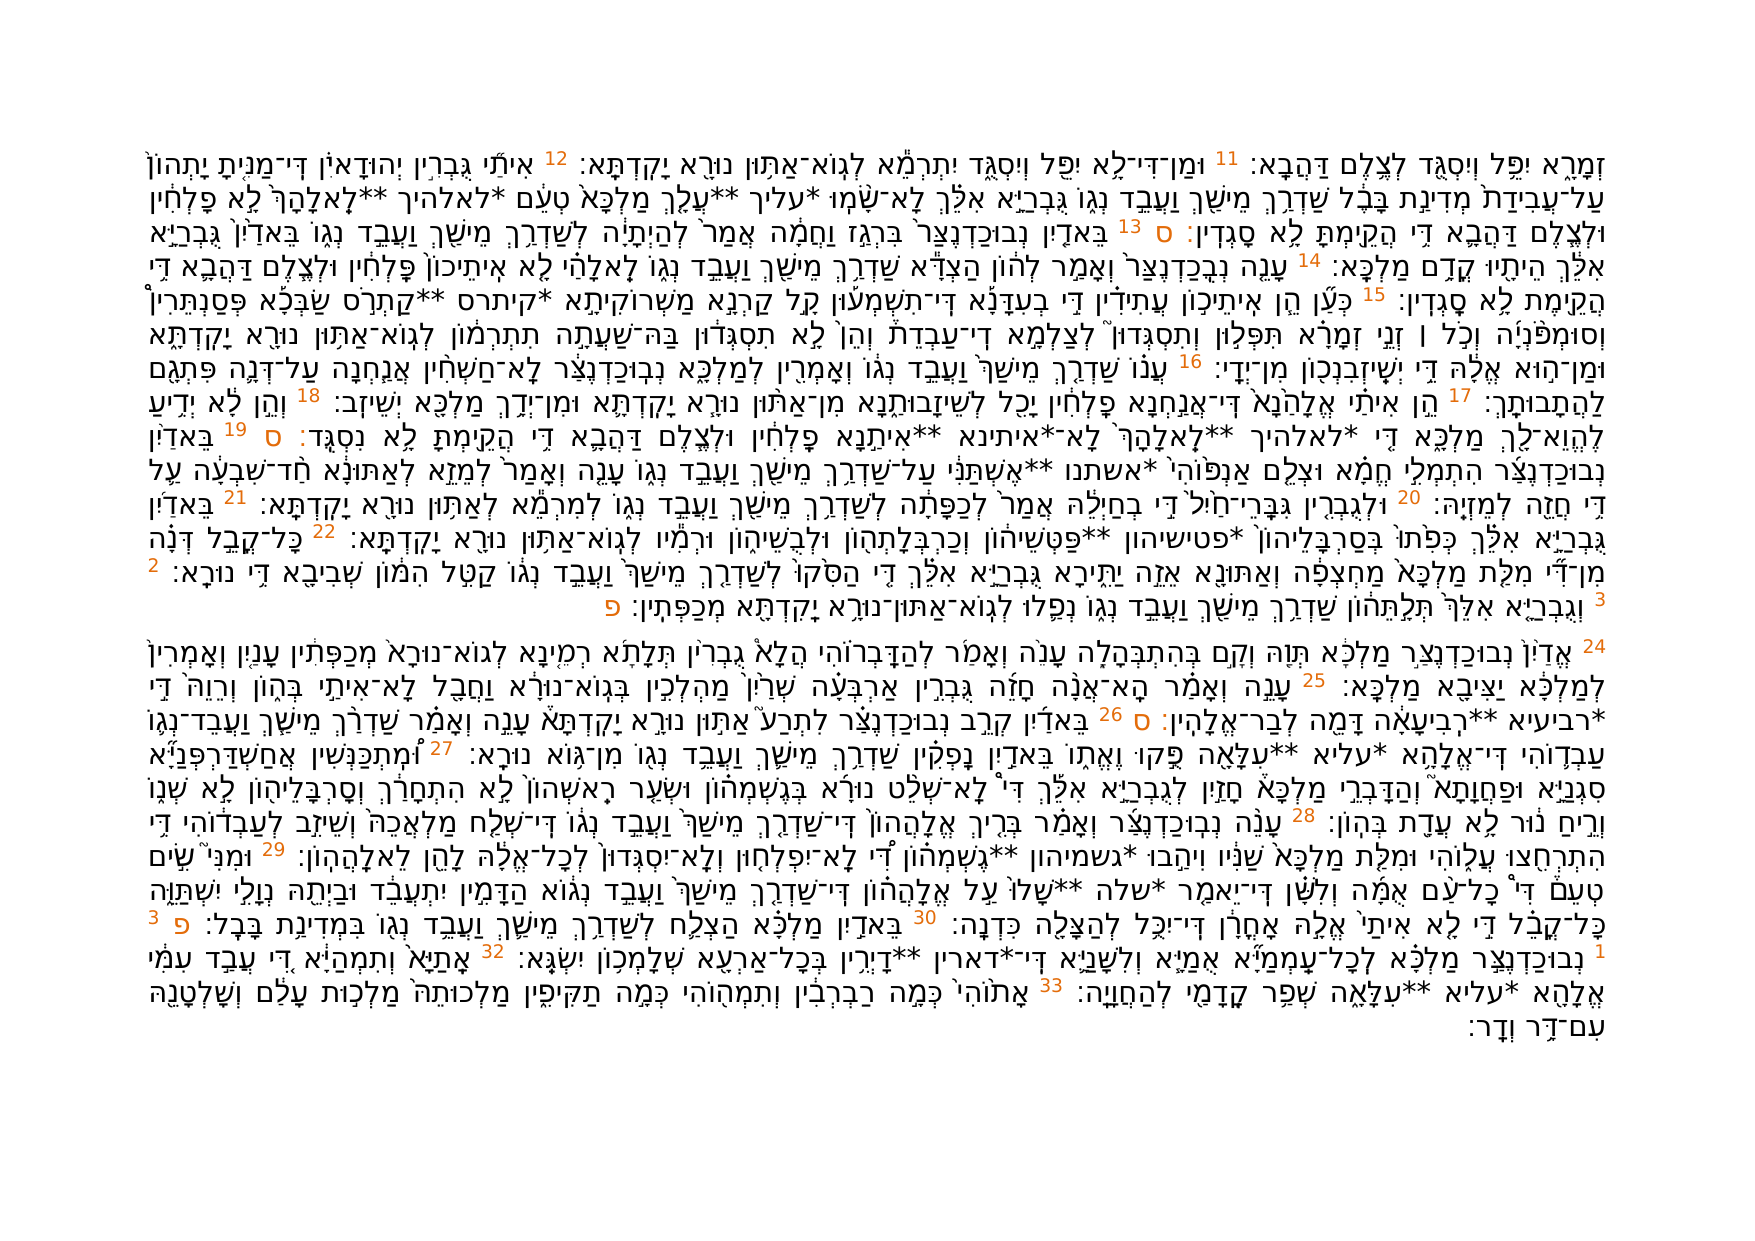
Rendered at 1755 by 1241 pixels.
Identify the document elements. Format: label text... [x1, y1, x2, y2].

text 1 נְבוּכַדְנֶצַּ֣ר מַלְכָּ֗א עֲבַד֙ צְלֵ֣ם דִּֽי־דְהַ֔ב רוּמֵהּ֙ אַמִּ֣ין שִׁתִּ֔ין פְּתָיֵ֖הּ אַמִּ֣ין שִׁ֑ת אֲקִימֵהּ֙ בְּבִקְעַ֣ת דּוּרָ֔א בִּמְדִינַ֖ת בָּבֶֽל׃ 2 וּנְבוּכַדְנֶצַּ֣ר מַלְכָּ֡א שְׁלַ֡ח לְמִכְנַ֣שׁ ׀ לַֽאֲחַשְׁדַּרְפְּנַיָּ֡א סִגְנַיָּ֣א וּֽפַחֲוָתָ֡א אֲדַרְגָּזְרַיָּא֩ גְדָ֨בְרַיָּ֤א דְּתָבְרַיָּא֙ תִּפְתָּיֵ֔א וְכֹ֖ל שִׁלְטֹנֵ֣י מְדִֽינָתָ֑א לְמֵתֵא֙ לַחֲנֻכַּ֣ת צַלְמָ֔א דִּ֥י הֲקֵ֖ים נְבוּכַדְנֶצַּ֥ר מַלְכָּֽא׃ ‬‬3 בֵּאדַ֡יִן מִֽתְכַּנְּשִׁ֡ין אֲחַשְׁדַּרְפְּנַיָּ֡א סִגְנַיָּ֣א וּֽפַחֲוָתָ֡א אֲדַרְגָּזְרַיָּ֣א גְדָבְרַיָּא֩ דְּתָ֨בְרַיָּ֜א תִּפְתָּיֵ֗א וְכֹל֙ שִׁלְטֹנֵ֣י מְדִֽינָתָ֔א לַחֲנֻכַּ֣ת צַלְמָ֔א דִּ֥י הֲקֵ֖ים נְבוּכַדְנֶצַּ֣ר מַלְכָּ֑א *וקאמין **וְקָֽיְמִין֙ לָקֳבֵ֣ל צַלְמָ֔א דִּ֥י הֲקֵ֖ים נְבוּכַדְנֶצַּֽר׃ ‬‬4 וְכָרוֹזָ֖א קָרֵ֣א בְחָ֑יִל לְכ֤וֹן אָֽמְרִין֙ עַֽמְמַיָּ֔א אֻמַּיָּ֖א וְלִשָּׁנַיָּֽא׃ ‬‬5 בְּעִדָּנָ֡א דִּֽי־תִשְׁמְע֡וּן קָ֣ל קַרְנָ֣א מַ֠שְׁרוֹקִיתָא *קיתרוס **קַתְר֨וֹס סַבְּכָ֤א פְּסַנְתֵּרִין֙ סוּמְפֹּ֣נְיָ֔ה וְכֹ֖ל זְנֵ֣י זְמָרָ֑א תִּפְּל֤וּן וְתִסְגְּדוּן֙ לְצֶ֣לֶם דַּהֲבָ֔א דִּ֥י הֲקֵ֖ים נְבוּכַדְנֶצַּ֥ר מַלְכָּֽא׃ ‬‬6 וּמַן־דִּי־לָ֥א יִפֵּ֖ל וְיִסְגֻּ֑ד בַּהּ־שַׁעֲתָ֣א יִתְרְמֵ֔א לְגֽוֹא־אַתּ֥וּן נוּרָ֖א יָקִֽדְתָּֽא׃ ‬‬7 כָּל־קֳבֵ֣ל דְּנָ֡ה בֵּהּ־זִמְנָ֡א כְּדִ֣י שָֽׁמְעִ֣ין כָּֽל־עַמְמַיָּ֡א קָ֣ל קַרְנָא֩ מַשְׁר֨וֹקִיתָ֜א *קיתרס **קַתְר֤וֹס שַׂבְּכָא֙ פְּסַנְטֵרִ֔ין וְכֹ֖ל זְנֵ֣י זְמָרָ֑א נָֽפְלִ֨ין כָּֽל־עַֽמְמַיָּ֜א אֻמַיָּ֣א וְלִשָּׁנַיָּ֗א סָֽגְדִין֙ לְצֶ֣לֶם דַּהֲבָ֔א דִּ֥י הֲקֵ֖ים נְבוּכַדְנֶצַּ֥ר מַלְכָּֽא׃ ‬‬8 כָּל־קֳבֵ֤ל דְּנָה֙ בֵּהּ־זִמְנָ֔א קְרִ֖בוּ גֻּבְרִ֣ין כַּשְׂדָּאִ֑ין וַאֲכַ֥לוּ קַרְצֵיה֖וֹן דִּ֥י יְהוּדָיֵֽא׃ ‬‬9 עֲנוֹ֙ וְאָ֣מְרִ֔ין לִנְבוּכַדְנֶצַּ֖ר מַלְכָּ֑א מַלְכָּ֖א לְעָלְמִ֥ין חֱיִֽי׃ ‬‬10 *אנתה **אַ֣נְתְּ מַלְכָּא֮ שָׂ֣מְתָּ טְּעֵם֒ דִּ֣י כָל־אֱנָ֡שׁ דִּֽי־יִשְׁמַ֡ע קָ֣ל קַרְנָ֣א מַ֠שְׁרֹקִיתָא *קיתרס **קַתְר֨וֹס שַׂבְּכָ֤א פְסַנְתֵּרִין֙ *וסיפניה **וְסוּפֹּ֣נְיָ֔ה וְכֹ֖ל זְנֵ֣י זְמָרָ֑א יִפֵּ֥ל וְיִסְגֻּ֖ד לְצֶ֥לֶם דַּהֲבָֽא׃ ‬‬11 וּמַן־דִּי־לָ֥א יִפֵּ֖ל וְיִסְגֻּ֑ד יִתְרְמֵ֕א לְגֽוֹא־אַתּ֥וּן נוּרָ֖א יָקִֽדְתָּֽא׃ ‬‬12 אִיתַ֞י גֻּבְרִ֣ין יְהוּדָאיִ֗ן דִּֽי־מַנִּ֤יתָ יָתְהוֹן֙ עַל־עֲבִידַת֙ מְדִינַ֣ת בָּבֶ֔ל שַׁדְרַ֥ךְ מֵישַׁ֖ךְ וַעֲבֵ֣ד נְג֑וֹ גֻּבְרַיָּ֣א אִלֵּ֗ךְ לָא־שָׂ֨מֽוּ *עליך **עֲלָ֤ךְ מַלְכָּא֙ טְעֵ֔ם *לאלהיך **לֵֽאלָהָךְ֙ לָ֣א פָלְחִ֔ין וּלְצֶ֧לֶם דַּהֲבָ֛א דִּ֥י הֲקֵ֖ימְתָּ לָ֥א סָגְדִֽין׃ ס ‬‬13 בֵּאדַ֤יִן נְבוּכַדְנֶצַּר֙ בִּרְגַ֣ז וַחֲמָ֔ה אֲמַר֙ לְהַיְתָיָ֔ה לְשַׁדְרַ֥ךְ מֵישַׁ֖ךְ וַעֲבֵ֣ד נְג֑וֹ בֵּאדַ֙יִן֙ גֻּבְרַיָּ֣א אִלֵּ֔ךְ הֵיתָ֖יוּ קֳדָ֥ם מַלְכָּֽא׃ ‬‬14 עָנֵ֤ה נְבֻֽכַדְנֶצַּר֙ וְאָמַ֣ר לְה֔וֹן הַצְדָּ֕א שַׁדְרַ֥ךְ מֵישַׁ֖ךְ וַעֲבֵ֣ד נְג֑וֹ לֵֽאלָהַ֗י לָ֤א אִֽיתֵיכוֹן֙ פָּֽלְחִ֔ין וּלְצֶ֧לֶם דַּהֲבָ֛א דִּ֥י הֲקֵ֖ימֶת לָ֥א סָֽגְדִֽין׃ ‬‬15 כְּעַ֞ן הֵ֧ן אִֽיתֵיכ֣וֹן עֲתִידִ֗ין דִּ֣י בְעִדָּנָ֡א דִּֽי־תִשְׁמְע֡וּן קָ֣ל קַרְנָ֣א מַשְׁרוֹקִיתָ֣א *קיתרס **קַתְרֹ֣ס שַׂבְּכָ֡א פְּסַנְתֵּרִין֩ וְסוּמְפֹּ֨נְיָ֜ה וְכֹ֣ל ׀ זְנֵ֣י זְמָרָ֗א תִּפְּל֣וּן וְתִסְגְּדוּן֮ לְצַלְמָ֣א דִֽי־עַבְדֵת֒ וְהֵן֙ לָ֣א תִסְגְּד֔וּן בַּהּ־שַׁעֲתָ֣ה תִתְרְמ֔וֹן לְגֽוֹא־אַתּ֥וּן נוּרָ֖א יָקִֽדְתָּ֑א וּמַן־ה֣וּא אֱלָ֔הּ דֵּ֥י יְשֵֽׁיזְבִנְכ֖וֹן מִן־יְדָֽי׃ ‬‬16 עֲנ֗וֹ שַׁדְרַ֤ךְ מֵישַׁךְ֙ וַעֲבֵ֣ד נְג֔וֹ וְאָמְרִ֖ין לְמַלְכָּ֑א נְבֽוּכַדְנֶצַּ֔ר לָֽא־חַשְׁחִ֨ין אֲנַ֧חְנָה עַל־דְּנָ֛ה פִּתְגָ֖ם לַהֲתָבוּתָֽךְ׃ ‬‬17 הֵ֣ן אִיתַ֗י אֱלָהַ֙נָא֙ דִּֽי־אֲנַ֣חְנָא פָֽלְחִ֔ין יָכִ֖ל לְשֵׁיזָבוּתַ֑נָא מִן־אַתּ֨וּן נוּרָ֧א יָקִֽדְתָּ֛א וּמִן־יְדָ֥ךְ מַלְכָּ֖א יְשֵׁיזִֽב׃ ‬‬18 וְהֵ֣ן לָ֔א יְדִ֥יעַ לֶהֱוֵא־לָ֖ךְ מַלְכָּ֑א דִּ֤י *לאלהיך **לֵֽאלָהָךְ֙ לָא־*איתינא **אִיתַ֣נָא פָֽלְחִ֔ין וּלְצֶ֧לֶם דַּהֲבָ֛א דִּ֥י הֲקֵ֖ימְתָּ לָ֥א נִסְגֻּֽד׃ ס ‬‬19 בֵּאדַ֨יִן נְבוּכַדְנֶצַּ֜ר הִתְמְלִ֣י חֱמָ֗א וּצְלֵ֤ם אַנְפּ֙וֹהִי֙ *אשתנו **אֶשְׁתַּנִּ֔י עַל־שַׁדְרַ֥ךְ מֵישַׁ֖ךְ וַעֲבֵ֣ד נְג֑וֹ עָנֵ֤ה וְאָמַר֙ לְמֵזֵ֣א לְאַתּוּנָ֔א חַ֨ד־שִׁבְעָ֔ה עַ֛ל דִּ֥י חֲזֵ֖ה לְמֵזְיֵֽהּ׃ ‬‬20 וּלְגֻבְרִ֤ין גִּבָּֽרֵי־חַ֙יִל֙ דִּ֣י בְחַיְלֵ֔הּ אֲמַר֙ לְכַפָּתָ֔ה לְשַׁדְרַ֥ךְ מֵישַׁ֖ךְ וַעֲבֵ֣ד נְג֑וֹ לְמִרְמֵ֕א לְאַתּ֥וּן נוּרָ֖א יָקִֽדְתָּֽא׃ ‬‬21 בֵּאדַ֜יִן גֻּבְרַיָּ֣א אִלֵּ֗ךְ כְּפִ֙תוּ֙ בְּסַרְבָּלֵיהוֹן֙ *פטישיהון **פַּטְּשֵׁיה֔וֹן וְכַרְבְּלָתְה֖וֹן וּלְבֻשֵׁיה֑וֹן וּרְמִ֕יו לְגֽוֹא־אַתּ֥וּן נוּרָ֖א יָקִֽדְתָּֽא׃ ‬‬22 כָּל־קֳבֵ֣ל דְּנָ֗ה מִן־דִּ֞י מִלַּ֤ת מַלְכָּא֙ מַחְצְפָ֔ה וְאַתּוּנָ֖א אֵזֵ֣ה יַתִּ֑ירָא גֻּבְרַיָּ֣א אִלֵּ֗ךְ דִּ֤י הַסִּ֙קוּ֙ לְשַׁדְרַ֤ךְ מֵישַׁךְ֙ וַעֲבֵ֣ד נְג֔וֹ קַטִּ֣ל הִמּ֔וֹן שְׁבִיבָ֖א דִּ֥י נוּרָֽא׃ ‬‬23 וְגֻבְרַיָּ֤א אִלֵּךְ֙ תְּלָ֣תֵּה֔וֹן שַׁדְרַ֥ךְ מֵישַׁ֖ךְ וַעֲבֵ֣ד נְג֑וֹ נְפַ֛לוּ לְגֽוֹא־אַתּוּן־נוּרָ֥א יָֽקִדְתָּ֖א מְכַפְּתִֽין׃ פ ‬‬‬‬‬‬‬‬‬‬‬‬‬‬‬‬‬‬‬‬‬‬‬‬ [148, 148, 1606, 623]
text 24 אֱדַ֙יִן֙ נְבוּכַדְנֶצַּ֣ר מַלְכָּ֔א תְּוַ֖הּ וְקָ֣ם בְּהִתְבְּהָלָ֑ה עָנֵ֨ה וְאָמַ֜ר לְהַדָּֽבְר֗וֹהִי הֲלָא֩ גֻבְרִ֨ין תְּלָתָ֜א רְמֵ֤ינָא לְגוֹא־נוּרָא֙ מְכַפְּתִ֔ין עָנַ֤יִן וְאָמְרִין֙ לְמַלְכָּ֔א יַצִּיבָ֖א מַלְכָּֽא׃ ‬‬25 עָנֵ֣ה וְאָמַ֗ר הָֽא־אֲנָ֨ה חָזֵ֜ה גֻּבְרִ֣ין אַרְבְּעָ֗ה שְׁרַ֙יִן֙ מַהְלְכִ֣ין בְּגֽוֹא־נוּרָ֔א וַחֲבָ֖ל לָא־אִיתַ֣י בְּה֑וֹן וְרֵוֵהּ֙ דִּ֣י *רביעיא **רְֽבִיעָאָ֔ה דָּמֵ֖ה לְבַר־אֱלָהִֽין׃ ס ‬‬26 בֵּאדַ֜יִן קְרֵ֣ב נְבוּכַדְנֶצַּ֗ר לִתְרַע֮ אַתּ֣וּן נוּרָ֣א יָקִֽדְתָּא֒ עָנֵ֣ה וְאָמַ֗ר שַׁדְרַ֨ךְ מֵישַׁ֧ךְ וַעֲבֵד־נְג֛וֹ עַבְד֛וֹהִי דִּֽי־אֱלָהָ֥א *עליא **עִלָּאָ֖ה פֻּ֣קוּ וֶאֱת֑וֹ בֵּאדַ֣יִן נָֽפְקִ֗ין שַׁדְרַ֥ךְ מֵישַׁ֛ךְ וַעֲבֵ֥ד נְג֖וֹ מִן־גּ֥וֹא נוּרָֽא׃ ‬‬27 וּ֠מִֽתְכַּנְּשִׁין אֲחַשְׁדַּרְפְּנַיָּ֞א סִגְנַיָּ֣א וּפַחֲוָתָא֮ וְהַדָּבְרֵ֣י מַלְכָּא֒ חָזַ֣יִן לְגֻבְרַיָּ֣א אִלֵּ֡ךְ דִּי֩ לָֽא־שְׁלֵ֨ט נוּרָ֜א בְּגֶשְׁמְה֗וֹן וּשְׂעַ֤ר רֵֽאשְׁהוֹן֙ לָ֣א הִתְחָרַ֔ךְ וְסָרְבָּלֵיה֖וֹן לָ֣א שְׁנ֑וֹ וְרֵ֣יחַ נ֔וּר לָ֥א עֲדָ֖ת בְּהֽוֹן׃ ‬‬28 עָנֵ֨ה נְבֽוּכַדְנֶצַּ֜ר וְאָמַ֗ר בְּרִ֤יךְ אֱלָהֲהוֹן֙ דִּֽי־שַׁדְרַ֤ךְ מֵישַׁךְ֙ וַעֲבֵ֣ד נְג֔וֹ דִּֽי־שְׁלַ֤ח מַלְאֲכֵהּ֙ וְשֵׁיזִ֣ב לְעַבְד֔וֹהִי דִּ֥י הִתְרְחִ֖צוּ עֲל֑וֹהִי וּמִלַּ֤ת מַלְכָּא֙ שַׁנִּ֔יו וִיהַ֣בוּ *גשמיהון **גֶשְׁמְה֗וֹן דִּ֠י לָֽא־יִפְלְח֤וּן וְלָֽא־יִסְגְּדוּן֙ לְכָל־אֱלָ֔הּ לָהֵ֖ן לֵאלָֽהֲהֽוֹן׃ ‬‬29 וּמִנִּי֮ שִׂ֣ים טְעֵם֒ דִּי֩ כָל־עַ֨ם אֻמָּ֜ה וְלִשָּׁ֗ן דִּֽי־יֵאמַ֤ר *שלה **שָׁלוּ֙ עַ֣ל אֱלָהֲה֗וֹן דִּֽי־שַׁדְרַ֤ךְ מֵישַׁךְ֙ וַעֲבֵ֣ד נְג֔וֹא הַדָּמִ֣ין יִתְעֲבֵ֔ד וּבַיְתֵ֖הּ נְוָלִ֣י יִשְׁתַּוֵּ֑ה כָּל־קֳבֵ֗ל דִּ֣י לָ֤א אִיתַי֙ אֱלָ֣הּ אָחֳרָ֔ן דִּֽי־יִכֻּ֥ל לְהַצָּלָ֖ה כִּדְנָֽה׃ ‬‬30 בֵּאדַ֣יִן מַלְכָּ֗א הַצְלַ֛ח לְשַׁדְרַ֥ךְ מֵישַׁ֛ךְ וַעֲבֵ֥ד נְג֖וֹ בִּמְדִינַ֥ת בָּבֶֽל׃ פ ‬‬31 נְבוּכַדְנֶצַּ֣ר מַלְכָּ֗א לְֽכָל־עַֽמְמַיָּ֞א אֻמַיָּ֧א וְלִשָּׁנַיָּ֛א דִּֽי־*דארין **דָיְרִ֥ין בְּכָל־אַרְעָ֖א שְׁלָמְכ֥וֹן יִשְׂגֵּֽא׃ ‬‬32 אָֽתַיָּא֙ וְתִמְהַיָּ֔א דִּ֚י עֲבַ֣ד עִמִּ֔י אֱלָהָ֖א *עליא **עִלָּאָ֑ה שְׁפַ֥ר קֽ͏ָדָמַ֖י לְהַחֲוָיָֽה׃ ‬‬33 אָת֙וֹהִי֙ כְּמָ֣ה רַבְרְבִ֔ין וְתִמְה֖וֹהִי כְּמָ֣ה תַקִּיפִ֑ין מַלְכוּתֵהּ֙ מַלְכ֣וּת עָלַ֔ם וְשָׁלְטָנֵ֖הּ עִם־דָּ֥ר וְדָֽר׃ ‬‬‬‬‬‬‬‬‬‬‬‬ [148, 636, 1606, 1043]
